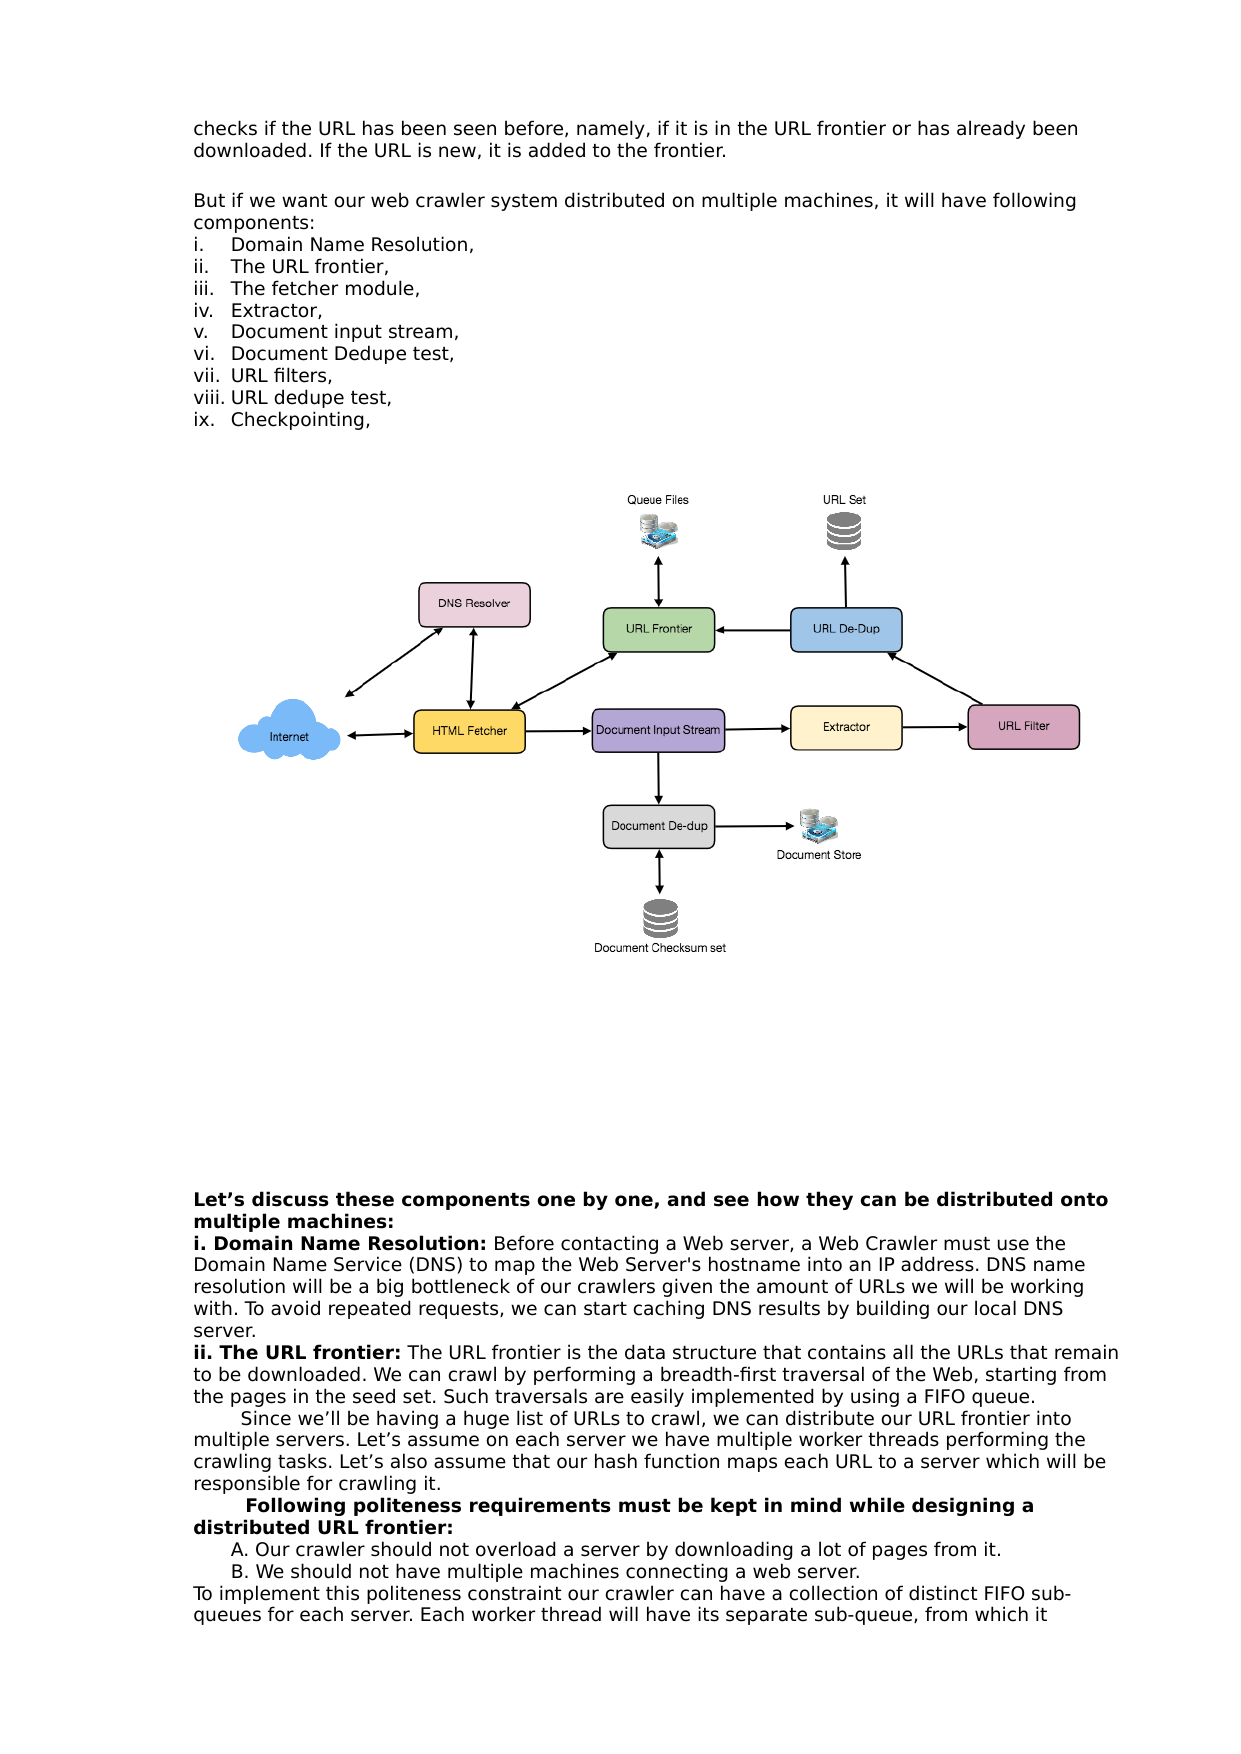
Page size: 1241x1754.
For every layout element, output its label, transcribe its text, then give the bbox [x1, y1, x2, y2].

list A. Our crawler should not overload a server by downloading a lot of pages from it. [193, 1539, 1122, 1561]
picture [218, 456, 1088, 987]
list Since we’ll be having a huge list of URLs to crawl, we can distribute our URL frontier into multiple servers. Let’s assume on each server we have multiple worker threads performing the crawling tasks. Let’s also assume that our hash function maps each URL to a server which will be responsible for crawling it. [156, 1407, 1122, 1495]
list But if we want our web crawler system distributed on multiple machines, it will have following components: [156, 190, 1122, 234]
list URL dedupe test, [193, 387, 1122, 409]
list checks if the URL has been seen before, namely, if it is in the URL frontier or has already been downloaded. If the URL is new, it is added to the frontier. [156, 118, 1122, 162]
list ii. The URL frontier: The URL frontier is the data structure that contains all the URLs that remain to be downloaded. We can crawl by performing a breadth-first traversal of the Web, starting from the pages in the seed set. Such traversals are easily implemented by using a FIFO queue. [156, 1342, 1122, 1407]
list Checkpointing, [193, 409, 1122, 431]
list i. Domain Name Resolution: Before contacting a Web server, a Web Crawler must use the Domain Name Service (DNS) to map the Web Server's hostname into an IP address. DNS name resolution will be a big bottleneck of our crawlers given the amount of URLs we will be working with. To avoid repeated requests, we can start caching DNS results by building our local DNS server. [156, 1232, 1122, 1342]
list Document Dedupe test, [193, 343, 1122, 365]
list B. We should not have multiple machines connecting a web server. [193, 1561, 1122, 1582]
list The URL frontier, [193, 256, 1122, 278]
list Let’s discuss these components one by one, and see how they can be distributed onto multiple machines: [156, 1189, 1122, 1232]
list To implement this politeness constraint our crawler can have a collection of distinct FIFO sub-queues for each server. Each worker thread will have its separate sub-queue, from which it [156, 1582, 1122, 1626]
list Domain Name Resolution, [193, 234, 1122, 256]
list URL filters, [193, 365, 1122, 387]
list Following politeness requirements must be kept in mind while designing a distributed URL frontier: [156, 1495, 1122, 1539]
list The fetcher module, [193, 278, 1122, 299]
list Document input stream, [193, 321, 1122, 343]
list Extractor, [193, 299, 1122, 321]
